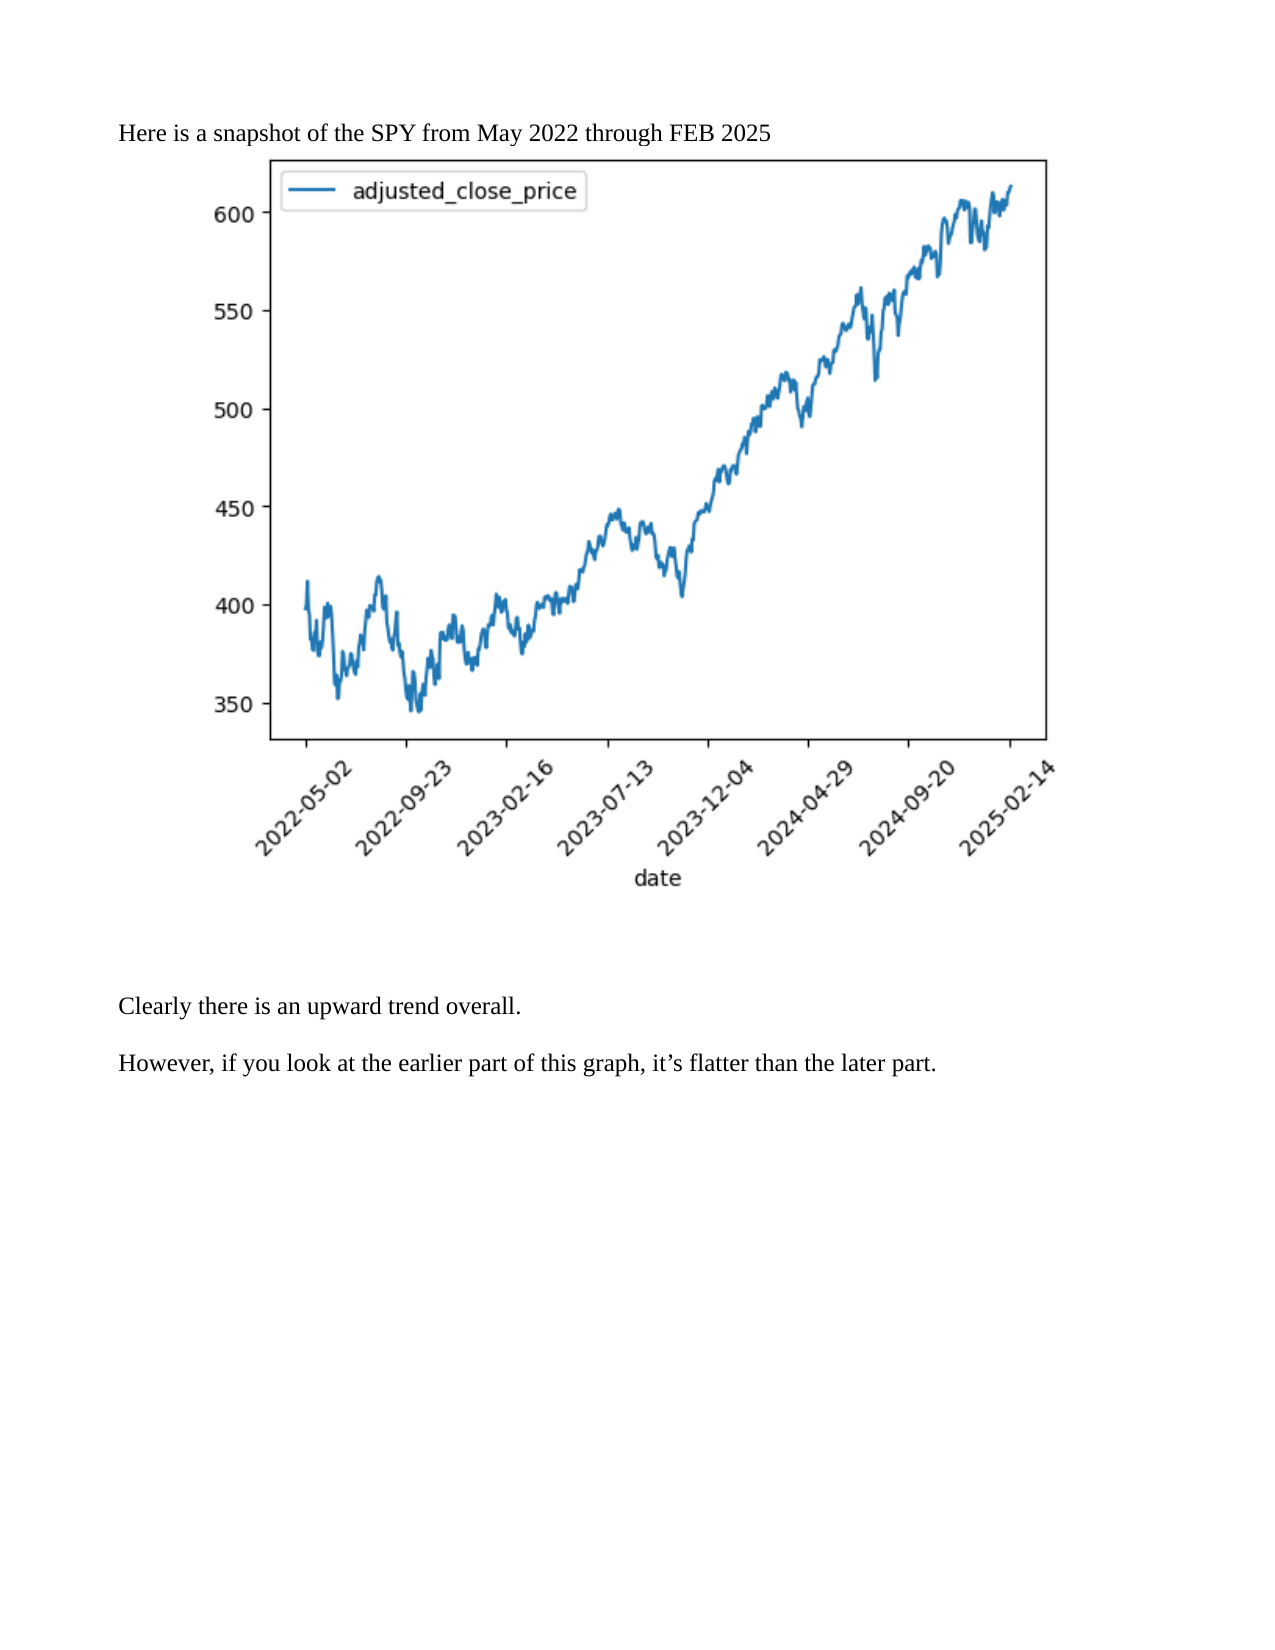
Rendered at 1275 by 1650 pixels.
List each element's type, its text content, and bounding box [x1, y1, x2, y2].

picture [198, 146, 1077, 905]
text Clearly there is an upward trend overall. [118, 991, 1157, 1020]
text Here is a snapshot of the SPY from May 2022 through FEB 2025 [118, 118, 1157, 147]
text However, if you look at the earlier part of this graph, it’s flatter than the later part. [118, 1048, 1157, 1077]
